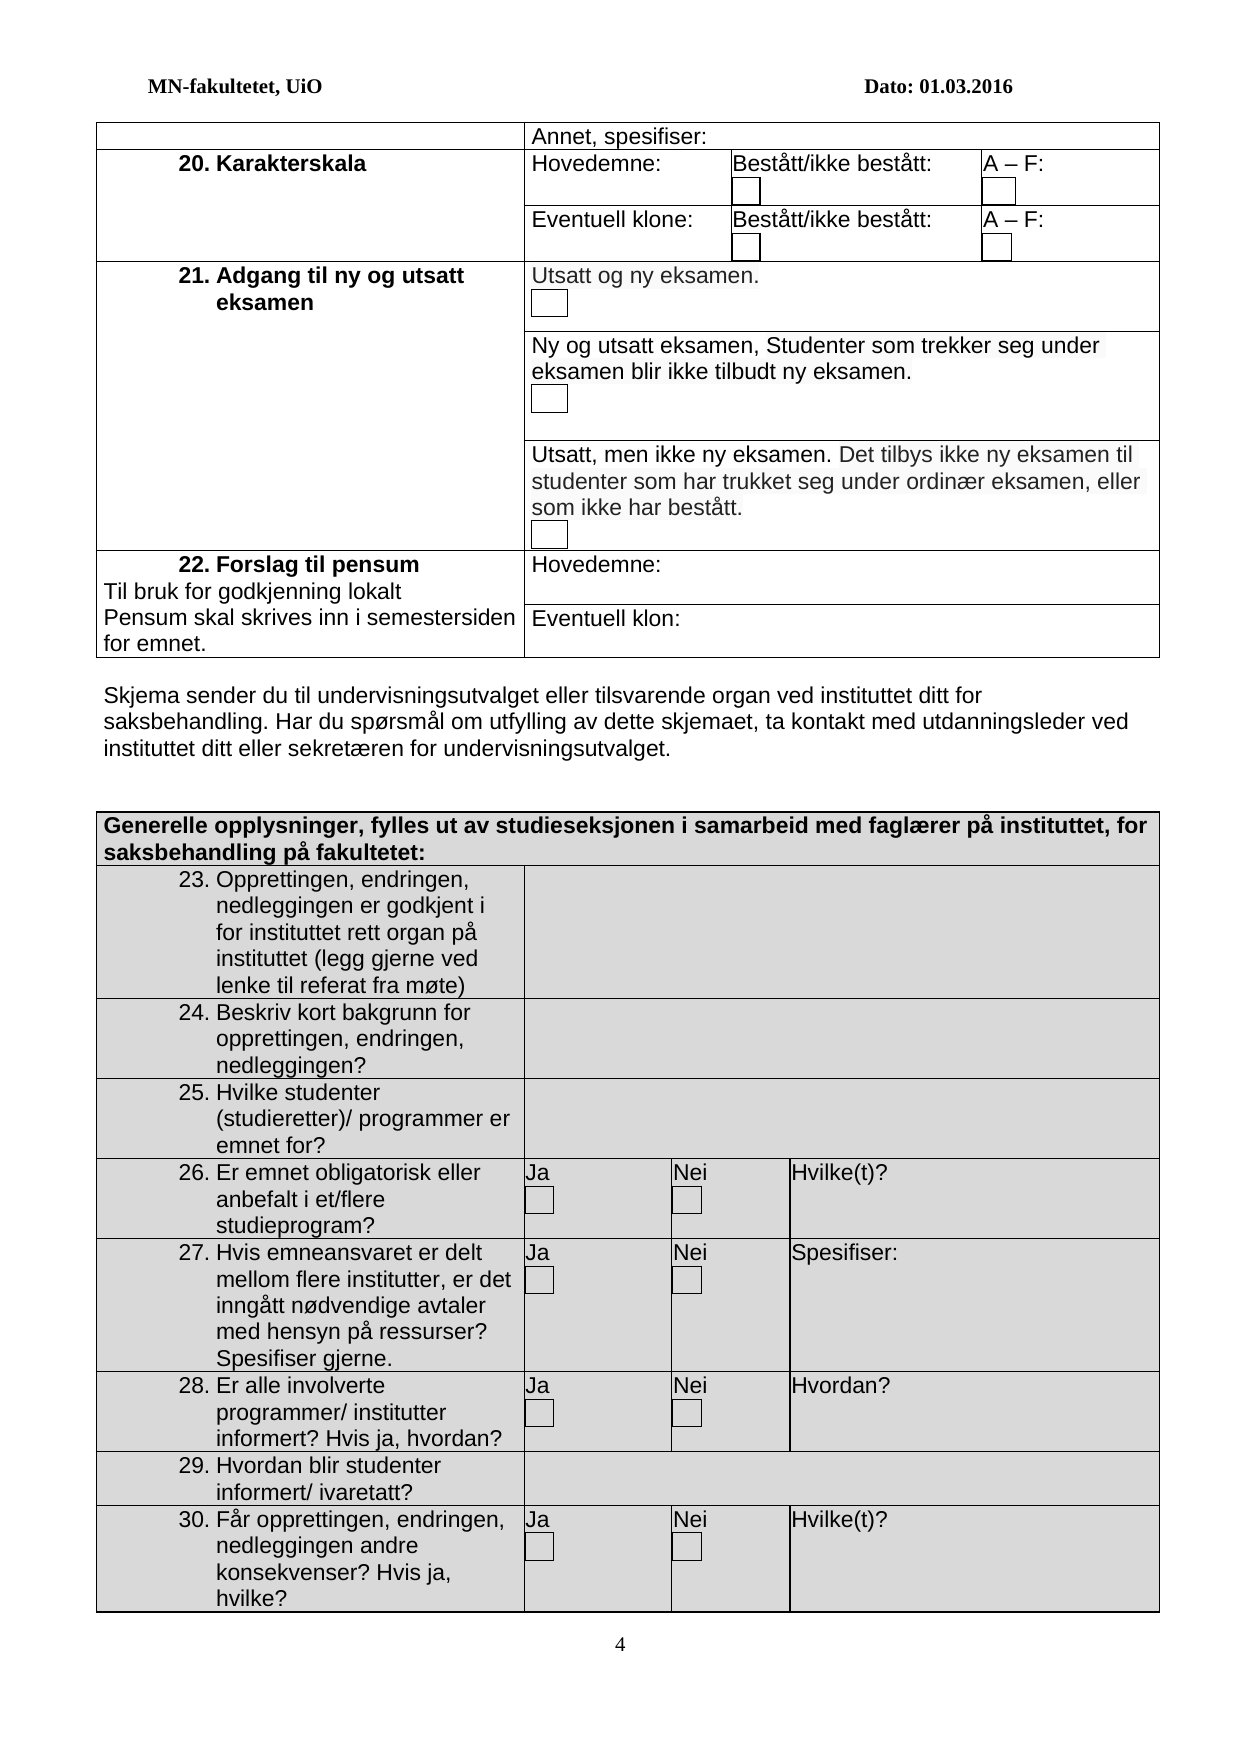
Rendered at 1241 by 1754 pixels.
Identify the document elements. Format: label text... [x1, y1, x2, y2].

table_cell Skjema sender du til undervisningsutvalget eller tilsvarende organ ved instituttet ditt for saksbehandling. Har du spørsmål om utfylling av dette skjemaet, ta kontakt med utdanningsleder ved instituttet ditt eller sekretæren for undervisningsutvalget. [96, 658, 1159, 811]
table_header [526, 1533, 553, 1560]
table_cell Hvordan blir studenter informert/ ivaretatt? [97, 1452, 524, 1505]
table_cell Nei [672, 1239, 789, 1371]
table_header [673, 1400, 701, 1426]
table_cell Bestått/ikke bestått: [732, 206, 981, 261]
table_header [532, 385, 567, 412]
table_cell [525, 1452, 1159, 1505]
table_cell Ja [525, 1159, 671, 1238]
table_cell Hvordan? [791, 1372, 1159, 1451]
table_header [526, 1400, 553, 1426]
table_cell Forslag til pensum Til bruk for godkjenning lokalt Pensum skal skrives inn i semestersiden for emnet. [97, 551, 524, 657]
table_cell [1160, 413, 1240, 550]
table_header [983, 178, 1015, 204]
table_cell Får opprettingen, endringen, nedleggingen andre konsekvenser? Hvis ja, hvilke? [97, 1506, 524, 1611]
table_cell [1160, 1238, 1240, 1371]
table_cell A – F: [982, 206, 1159, 261]
table_cell [1160, 998, 1240, 1078]
table_cell Eventuell klon: [525, 605, 1159, 657]
table_cell [525, 999, 1159, 1078]
table_cell [1160, 865, 1240, 998]
table_cell Hvilke(t)? [791, 1506, 1159, 1611]
table_cell [1160, 122, 1240, 149]
table_cell Karakterskala [97, 150, 524, 261]
table_cell [1160, 604, 1240, 657]
table_cell [1159, 657, 1240, 811]
table_cell Ja [525, 1239, 671, 1371]
table_cell [1160, 149, 1240, 261]
table_cell Hvis emneansvaret er delt mellom flere institutter, er det inngått nødvendige avtaler med hensyn på ressurser? Spesifiser gjerne. [97, 1239, 524, 1371]
table_cell Opprettingen, endringen, nedleggingen er godkjent i for instituttet rett organ på instituttet (legg gjerne ved lenke til referat fra møte) [97, 866, 524, 998]
table_cell [525, 413, 1159, 440]
table_header [526, 1267, 553, 1293]
table_cell Beskriv kort bakgrunn for opprettingen, endringen, nedleggingen? [97, 999, 524, 1078]
table_cell Nei [672, 1506, 789, 1611]
table_cell [1160, 1451, 1240, 1505]
table_cell [1160, 1158, 1240, 1238]
table_cell A – F: [982, 150, 1159, 205]
table_cell Er alle involverte programmer/ institutter informert? Hvis ja, hvordan? [97, 1372, 524, 1451]
table_cell [1160, 261, 1240, 413]
table_header [532, 521, 567, 548]
table_cell [525, 1079, 1159, 1158]
table_cell [97, 123, 524, 149]
table_cell Hovedemne: [525, 150, 731, 205]
table_cell Er emnet obligatorisk eller anbefalt i et/flere studieprogram? [97, 1159, 524, 1238]
table_cell Adgang til ny og utsatt eksamen [97, 262, 524, 550]
table_cell Utsatt og ny eksamen. [525, 262, 1159, 331]
table_cell Ja [525, 1506, 671, 1611]
table_cell [1160, 1505, 1240, 1611]
table_header [532, 290, 567, 316]
table_header [733, 178, 759, 204]
table_header [673, 1533, 701, 1560]
table_cell Eventuell klone: [525, 206, 731, 261]
table_cell [1160, 1078, 1240, 1158]
table_cell Hvilke(t)? [791, 1159, 1159, 1238]
table_header [673, 1267, 701, 1293]
table_cell Nei [672, 1372, 789, 1451]
table_cell Bestått/ikke bestått: [732, 150, 981, 205]
table_cell Nei [672, 1159, 789, 1238]
table_cell Generelle opplysninger, fylles ut av studieseksjonen i samarbeid med faglærer på instituttet, for saksbehandling på fakultetet: [97, 813, 1159, 865]
table_header [733, 234, 759, 260]
table_cell [1160, 811, 1240, 865]
table_cell Hvilke studenter (studieretter)/ programmer er emnet for? [97, 1079, 524, 1158]
table_cell Annet, spesifiser: [525, 123, 1159, 149]
table_cell Ny og utsatt eksamen, Studenter som trekker seg under eksamen blir ikke tilbudt ny eksamen. [525, 332, 1159, 413]
table_cell Utsatt, men ikke ny eksamen. Det tilbys ikke ny eksamen til studenter som har trukket seg under ordinær eksamen, eller som ikke har bestått. [525, 441, 1159, 550]
table_cell Spesifiser: [791, 1239, 1159, 1371]
table_cell Hovedemne: [525, 551, 1159, 604]
table_cell [1160, 550, 1240, 604]
table_header [673, 1187, 701, 1213]
table_cell Ja [525, 1372, 671, 1451]
table_header [526, 1187, 553, 1213]
table_header [983, 234, 1011, 260]
table_cell [1160, 1371, 1240, 1451]
table_cell [525, 866, 1159, 998]
